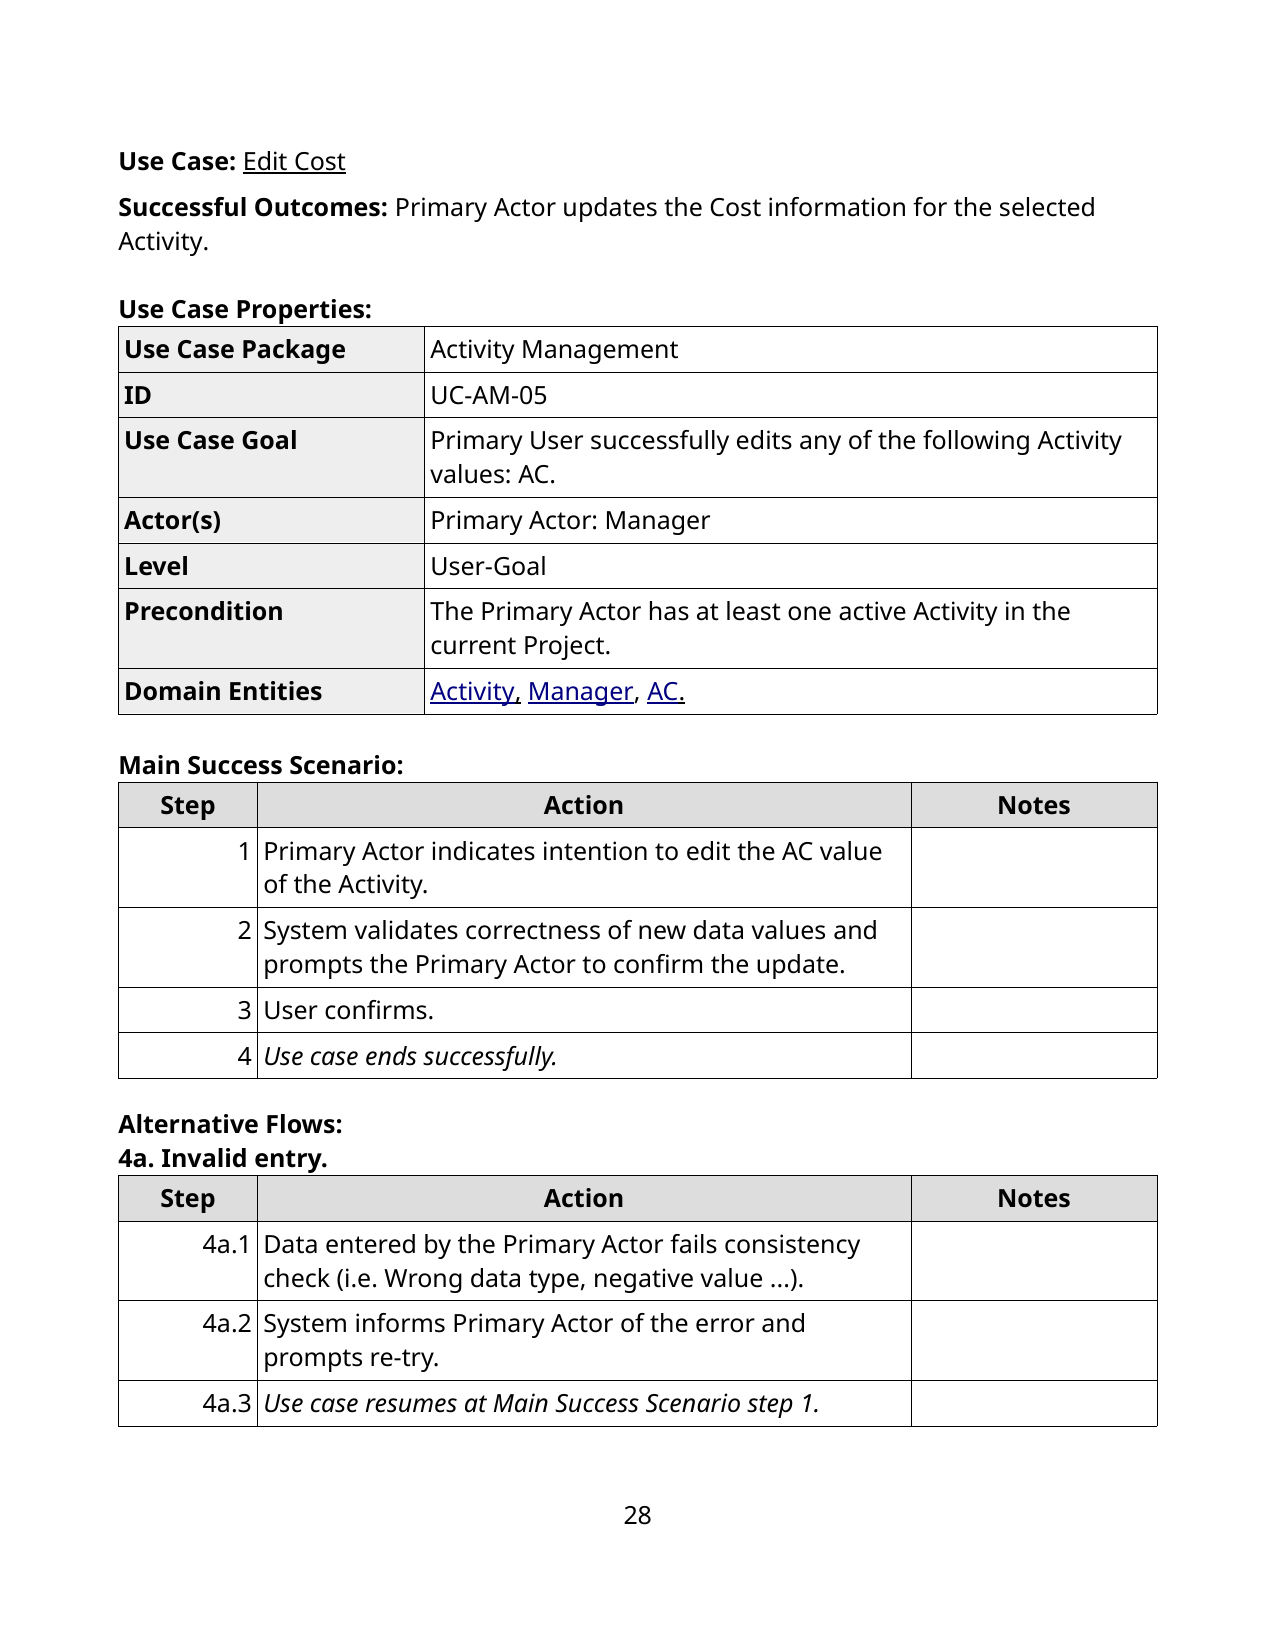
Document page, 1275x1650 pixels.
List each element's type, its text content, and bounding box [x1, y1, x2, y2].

table_cell Precondition [119, 589, 424, 668]
table_cell Use case resumes at Main Success Scenario step 1. [258, 1381, 911, 1426]
table_cell Use case ends successfully. [258, 1033, 911, 1078]
table_cell [912, 1222, 1157, 1300]
table_cell Level [119, 544, 424, 588]
table_cell Data entered by the Primary Actor fails consistency check (i.e. Wrong data type, negative value ...). [258, 1222, 911, 1300]
subtitle Use Case: Edit Cost [118, 143, 1157, 177]
table_cell 1 [119, 828, 257, 907]
table_cell ID [119, 373, 424, 417]
table_header Notes [912, 1176, 1157, 1221]
text Alternative Flows: [118, 1107, 1157, 1141]
table_cell [912, 828, 1157, 907]
table_cell Activity, Manager, AC. [425, 669, 1157, 713]
table_cell The Primary Actor has at least one active Activity in the current Project. [425, 589, 1157, 668]
table_cell 2 [119, 908, 257, 987]
table_cell 4a.3 [119, 1381, 257, 1426]
table_cell User confirms. [258, 988, 911, 1032]
table_cell [912, 1301, 1157, 1380]
table_header Action [258, 1176, 911, 1221]
table_header Activity Management [425, 327, 1157, 372]
table_cell Primary Actor: Manager [425, 498, 1157, 542]
table_cell 3 [119, 988, 257, 1032]
table_cell [912, 908, 1157, 987]
table_cell System validates correctness of new data values and prompts the Primary Actor to confirm the update. [258, 908, 911, 987]
table_cell 4a.2 [119, 1301, 257, 1380]
text Use Case Properties: [118, 292, 1157, 326]
table_cell System informs Primary Actor of the error and prompts re-try. [258, 1301, 911, 1380]
table_cell Primary User successfully edits any of the following Activity values: AC. [425, 418, 1157, 497]
table_cell [912, 1033, 1157, 1078]
text Main Success Scenario: [118, 748, 1157, 782]
table_cell [912, 988, 1157, 1032]
table_header Use Case Package [119, 327, 424, 372]
table_header Notes [912, 783, 1157, 827]
table_cell User-Goal [425, 544, 1157, 588]
table_header Action [258, 783, 911, 827]
text Successful Outcomes: Primary Actor updates the Cost information for the selected Activity. [118, 190, 1157, 258]
table_cell Use Case Goal [119, 418, 424, 497]
table_cell [912, 1381, 1157, 1426]
table_cell Primary Actor indicates intention to edit the AC value of the Activity. [258, 828, 911, 907]
table_header Step [119, 783, 257, 827]
table_cell Actor(s) [119, 498, 424, 542]
table_header Step [119, 1176, 257, 1221]
table_cell 4a.1 [119, 1222, 257, 1300]
table_cell Domain Entities [119, 669, 424, 713]
text 4a. Invalid entry. [118, 1141, 1157, 1175]
table_cell 4 [119, 1033, 257, 1078]
table_cell UC-AM-05 [425, 373, 1157, 417]
